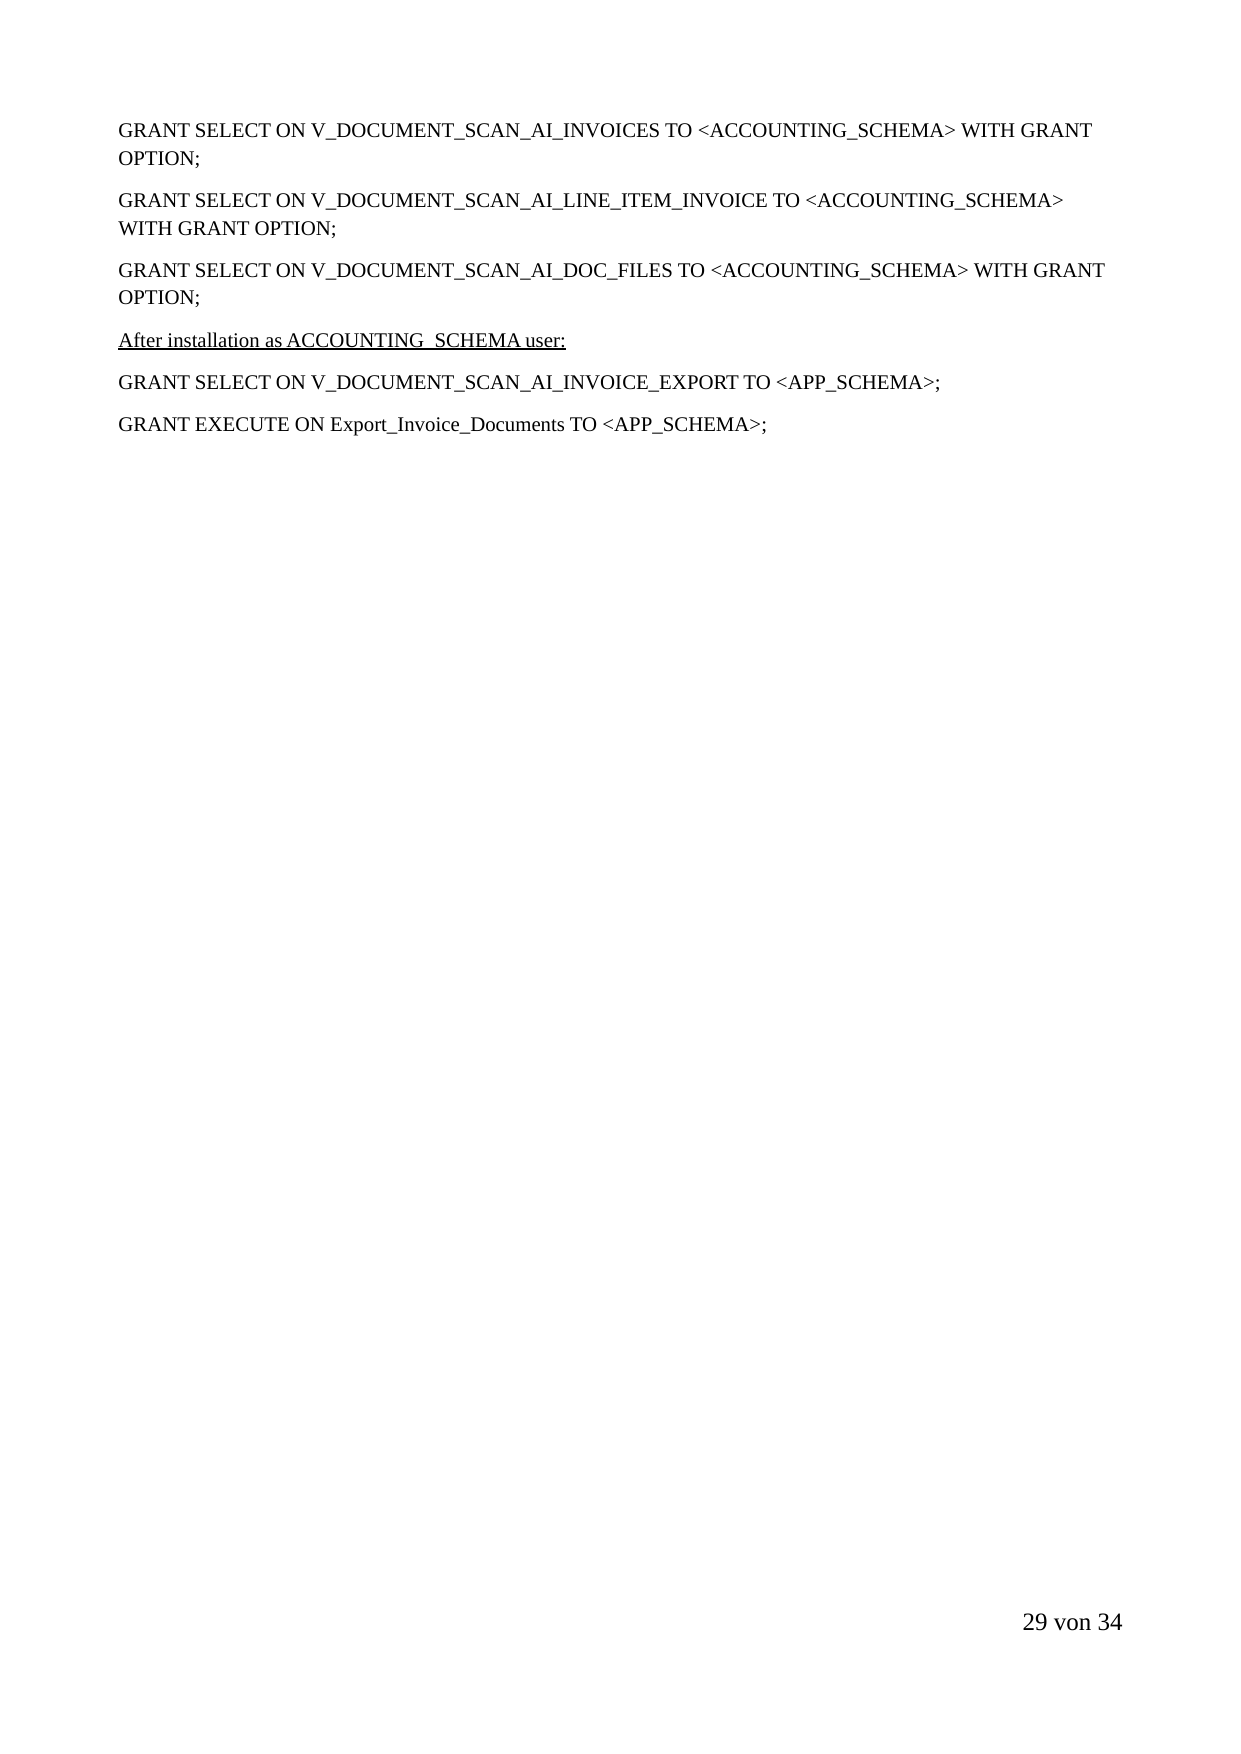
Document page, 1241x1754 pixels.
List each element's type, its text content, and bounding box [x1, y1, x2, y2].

text After installation as ACCOUNTING_SCHEMA user: [118, 327, 1122, 352]
text GRANT SELECT ON V_DOCUMENT_SCAN_AI_DOC_FILES TO <ACCOUNTING_SCHEMA> WITH GRANT OPTION; [118, 258, 1122, 309]
text GRANT SELECT ON V_DOCUMENT_SCAN_AI_INVOICE_EXPORT TO <APP_SCHEMA>; [118, 370, 1122, 394]
text GRANT SELECT ON V_DOCUMENT_SCAN_AI_INVOICES TO <ACCOUNTING_SCHEMA> WITH GRANT OPTION; [118, 118, 1122, 170]
text GRANT EXECUTE ON Export_Invoice_Documents TO <APP_SCHEMA>; [118, 412, 1122, 436]
text GRANT SELECT ON V_DOCUMENT_SCAN_AI_LINE_ITEM_INVOICE TO <ACCOUNTING_SCHEMA> WITH GRANT OPTION; [118, 188, 1122, 239]
